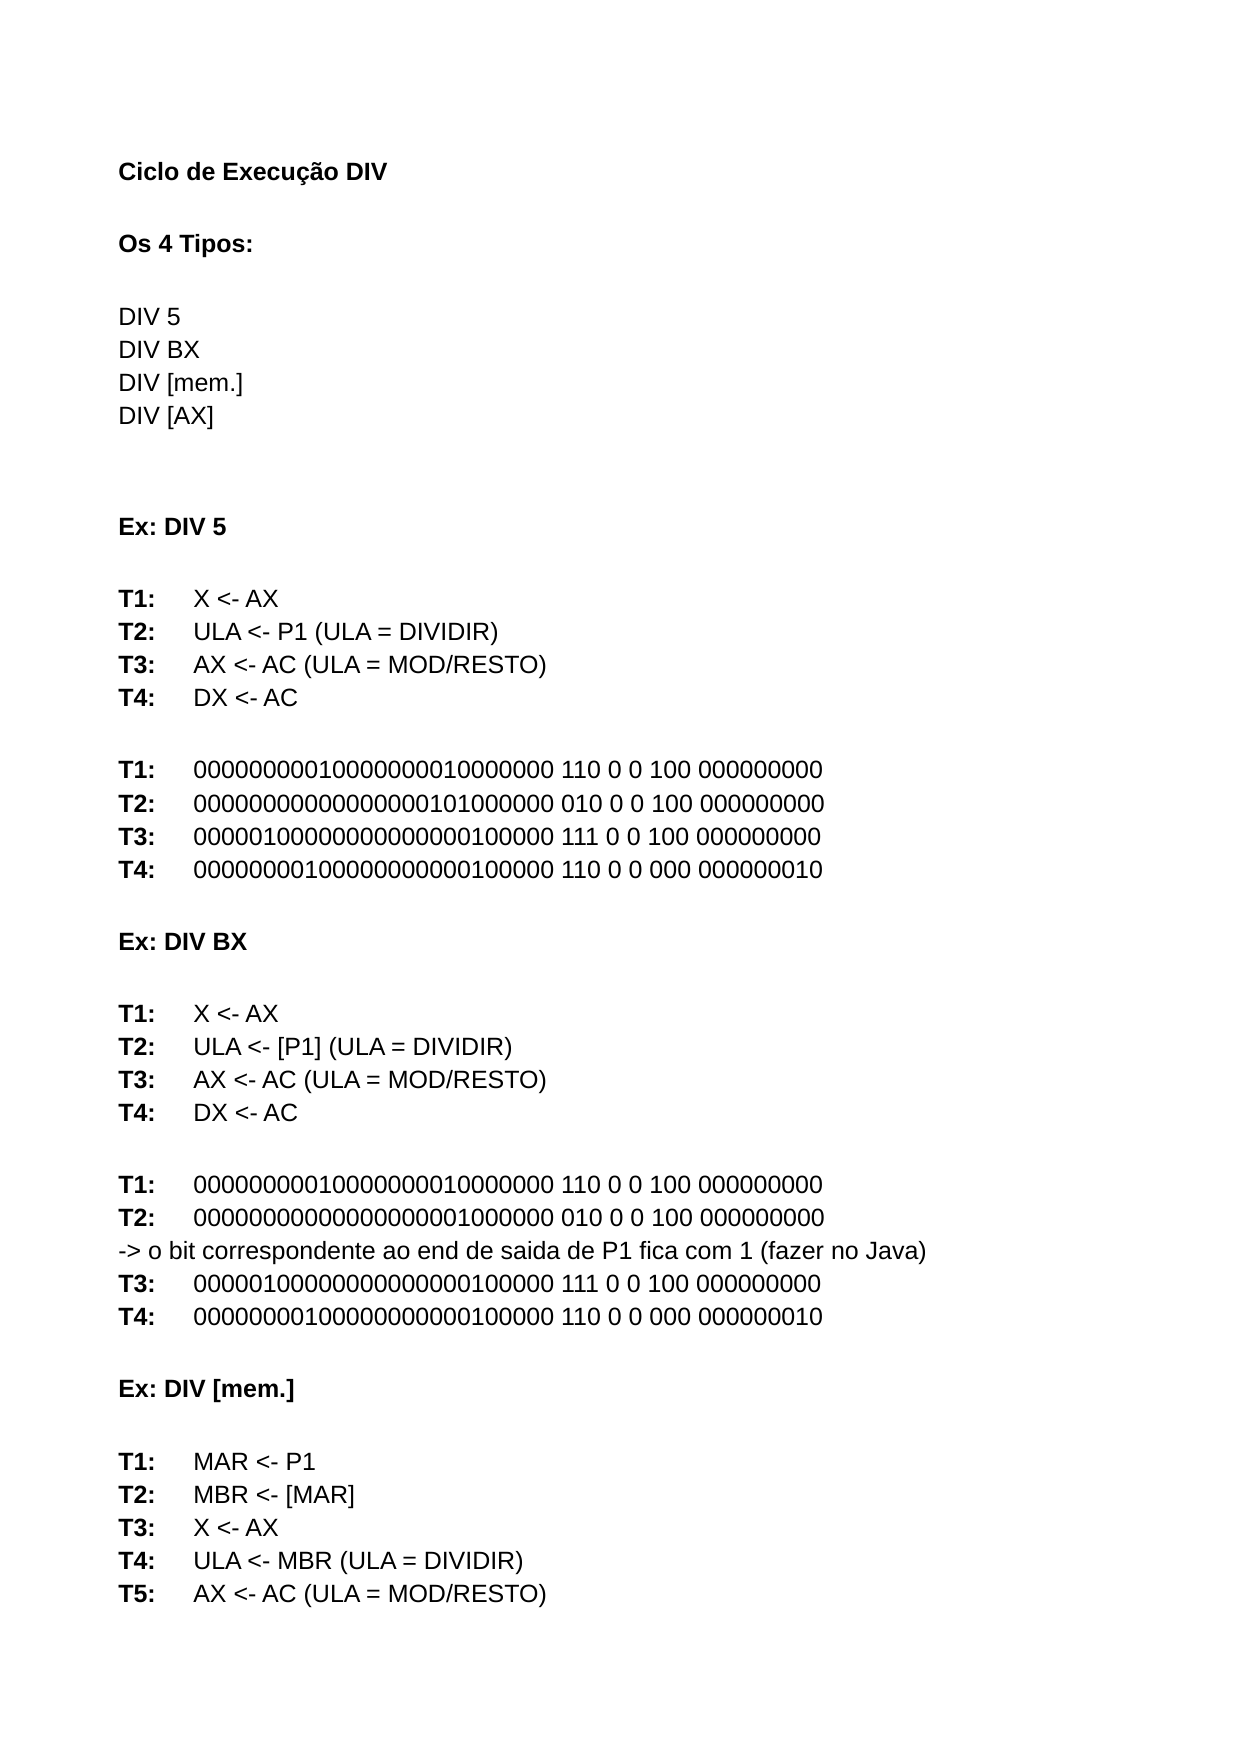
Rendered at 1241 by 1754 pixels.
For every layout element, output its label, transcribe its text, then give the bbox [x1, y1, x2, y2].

text T4: DX <- AC [118, 683, 1122, 712]
text DIV BX [118, 335, 1122, 363]
text T2: MBR <- [MAR] [118, 1480, 1122, 1508]
text T1: X <- AX [118, 584, 1122, 613]
text T5: AX <- AC (ULA = MOD/RESTO) [118, 1579, 1122, 1607]
text Ex: DIV 5 [118, 512, 1122, 541]
text T1: 00000000010000000010000000 110 0 0 100 000000000 [118, 756, 1122, 784]
text T4: 00000000100000000000100000 110 0 0 000 000000010 [118, 854, 1122, 883]
text T3: 00000100000000000000100000 111 0 0 100 000000000 [118, 1269, 1122, 1298]
text T3: AX <- AC (ULA = MOD/RESTO) [118, 650, 1122, 679]
text T2: 00000000000000000101000000 010 0 0 100 000000000 [118, 788, 1122, 817]
text Ex: DIV [mem.] [118, 1374, 1122, 1403]
text T2: 00000000000000000001000000 010 0 0 100 000000000 [118, 1203, 1122, 1232]
text T1: 00000000010000000010000000 110 0 0 100 000000000 [118, 1170, 1122, 1199]
text T2: ULA <- [P1] (ULA = DIVIDIR) [118, 1032, 1122, 1061]
text Ciclo de Execução DIV [118, 157, 1122, 186]
text T1: X <- AX [118, 999, 1122, 1028]
text -> o bit correspondente ao end de saida de P1 fica com 1 (fazer no Java) [118, 1236, 1122, 1265]
text T3: X <- AX [118, 1513, 1122, 1541]
text DIV [AX] [118, 401, 1122, 429]
text T4: ULA <- MBR (ULA = DIVIDIR) [118, 1546, 1122, 1574]
text Ex: DIV BX [118, 927, 1122, 956]
text DIV 5 [118, 302, 1122, 330]
text DIV [mem.] [118, 368, 1122, 396]
text T4: DX <- AC [118, 1098, 1122, 1127]
text T4: 00000000100000000000100000 110 0 0 000 000000010 [118, 1302, 1122, 1331]
text T1: MAR <- P1 [118, 1447, 1122, 1475]
text T3: AX <- AC (ULA = MOD/RESTO) [118, 1065, 1122, 1094]
text T2: ULA <- P1 (ULA = DIVIDIR) [118, 617, 1122, 646]
text Os 4 Tipos: [118, 229, 1122, 258]
text T3: 00000100000000000000100000 111 0 0 100 000000000 [118, 822, 1122, 850]
